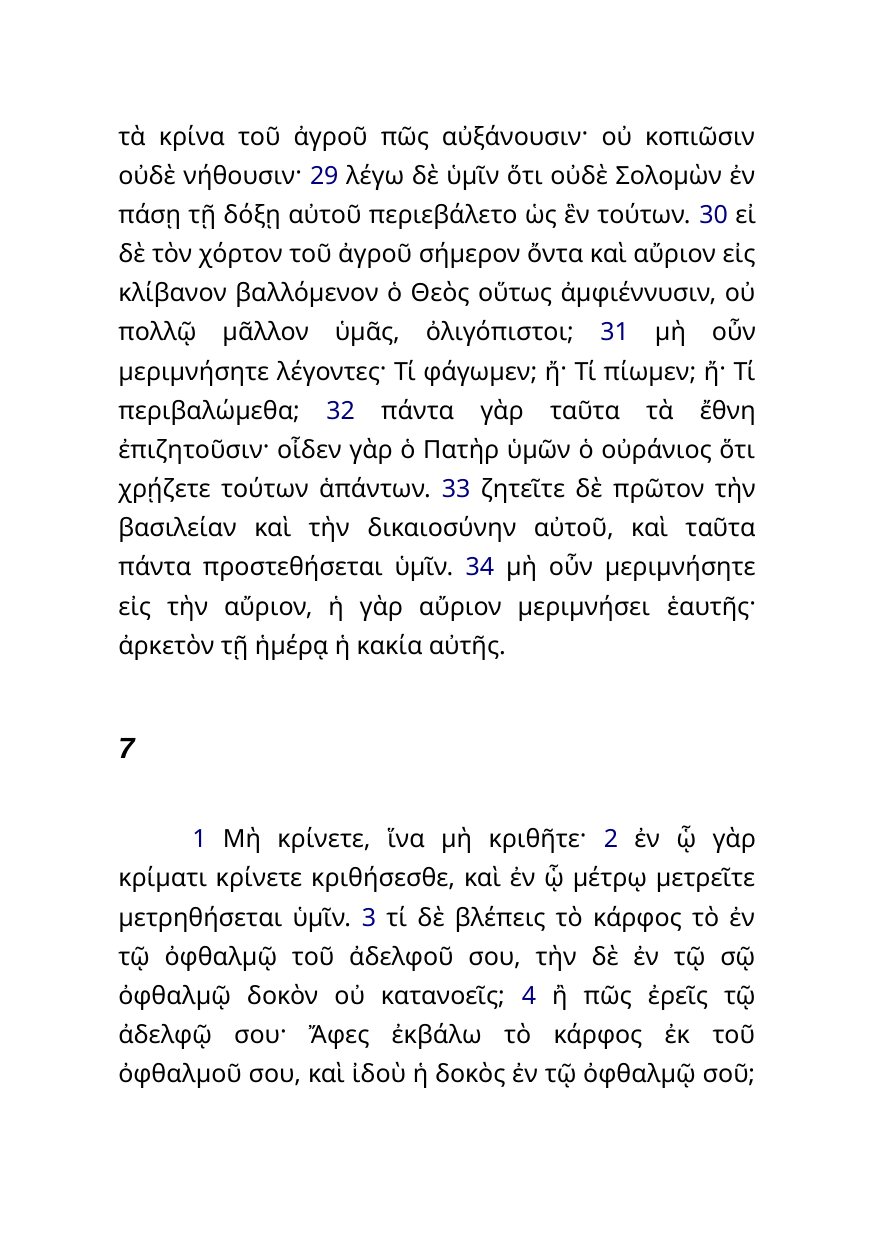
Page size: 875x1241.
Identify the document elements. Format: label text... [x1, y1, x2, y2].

text τὰ κρίνα τοῦ ἀγροῦ πῶς αὐξάνουσιν· οὐ κοπιῶσιν οὐδὲ νήθουσιν· 29 λέγω δὲ ὑμῖν ὅτι οὐδὲ Σολομὼν ἐν πάσῃ τῇ δόξῃ αὐτοῦ περιεβάλετο ὡς ἓν τούτων. 30 εἰ δὲ τὸν χόρτον τοῦ ἀγροῦ σήμερον ὄντα καὶ αὔριον εἰς κλίβανον βαλλόμενον ὁ Θεὸς οὕτως ἀμφιέννυσιν, οὐ πολλῷ μᾶλλον ὑμᾶς, ὀλιγόπιστοι; 31 μὴ οὖν μεριμνήσητε λέγοντες· Τί φάγωμεν; ἤ· Τί πίωμεν; ἤ· Τί περιβαλώμεθα; 32 πάντα γὰρ ταῦτα τὰ ἔθνη ἐπιζητοῦσιν· οἶδεν γὰρ ὁ Πατὴρ ὑμῶν ὁ οὐράνιος ὅτι χρῄζετε τούτων ἁπάντων. 33 ζητεῖτε δὲ πρῶτον τὴν βασιλείαν καὶ τὴν δικαιοσύνην αὐτοῦ, καὶ ταῦτα πάντα προστεθήσεται ὑμῖν. 34 μὴ οὖν μεριμνήσητε εἰς τὴν αὔριον, ἡ γὰρ αὔριον μεριμνήσει ἑαυτῆς· ἀρκετὸν τῇ ἡμέρᾳ ἡ κακία αὐτῆς. [118, 118, 756, 661]
subtitle 7 [118, 731, 756, 764]
text 1 Μὴ κρίνετε, ἵνα μὴ κριθῆτε· 2 ἐν ᾧ γὰρ κρίματι κρίνετε κριθήσεσθε, καὶ ἐν ᾧ μέτρῳ μετρεῖτε μετρηθήσεται ὑμῖν. 3 τί δὲ βλέπεις τὸ κάρφος τὸ ἐν τῷ ὀφθαλμῷ τοῦ ἀδελφοῦ σου, τὴν δὲ ἐν τῷ σῷ ὀφθαλμῷ δοκὸν οὐ κατανοεῖς; 4 ἢ πῶς ἐρεῖς τῷ ἀδελφῷ σου· Ἄφες ἐκβάλω τὸ κάρφος ἐκ τοῦ ὀφθαλμοῦ σου, καὶ ἰδοὺ ἡ δοκὸς ἐν τῷ ὀφθαλμῷ σοῦ; [118, 821, 756, 1090]
